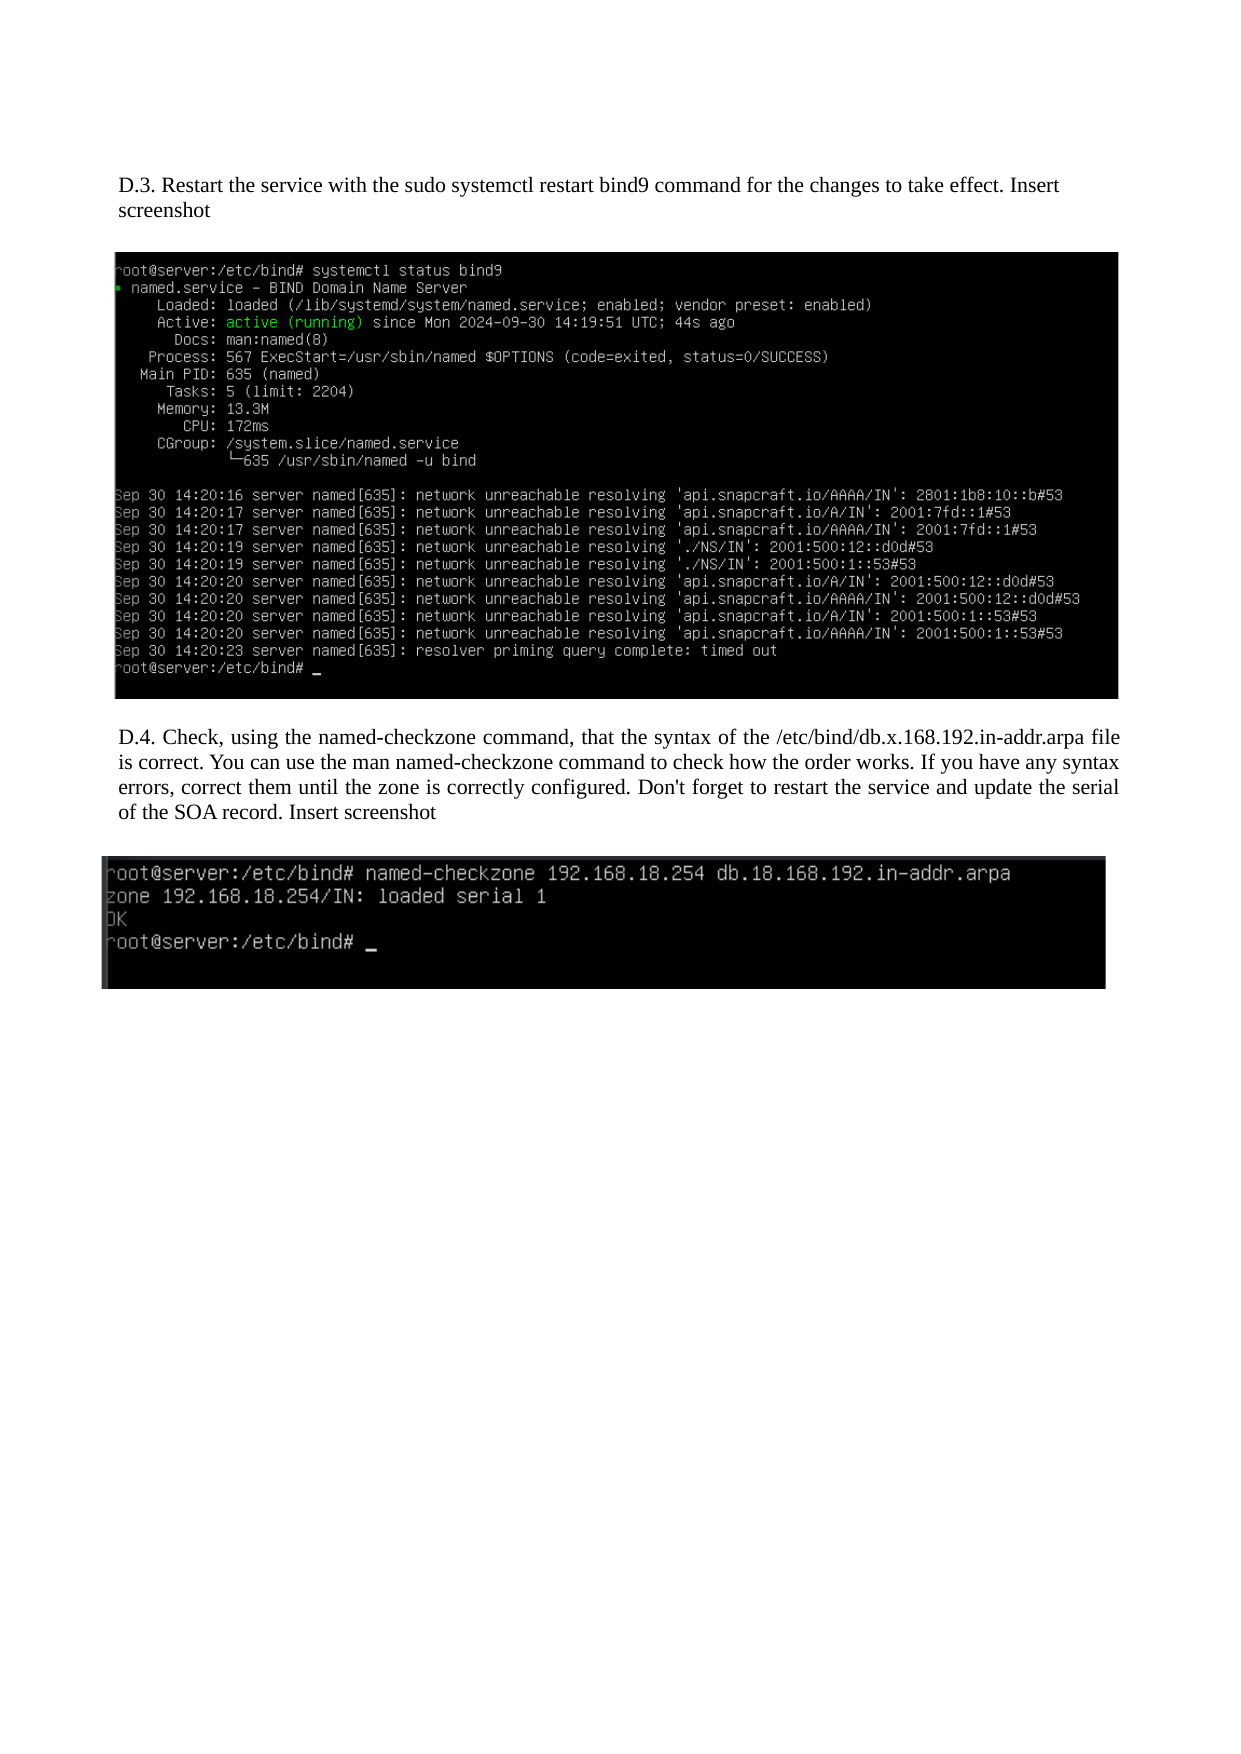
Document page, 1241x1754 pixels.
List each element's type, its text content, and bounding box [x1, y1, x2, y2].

text D.3. Restart the service with the sudo systemctl restart bind9 command for the changes to take effect. Insert screenshot [118, 172, 1122, 222]
picture [101, 856, 1106, 989]
text D.4. Check, using the named-checkzone command, that the syntax of the /etc/bind/db.x.168.192.in-addr.arpa file is correct. You can use the man named-checkzone command to check how the order works. If you have any syntax errors, correct them until the zone is correctly configured. Don't forget to restart the service and update the serial of the SOA record. Insert screenshot [118, 724, 1122, 824]
picture [114, 252, 1119, 699]
